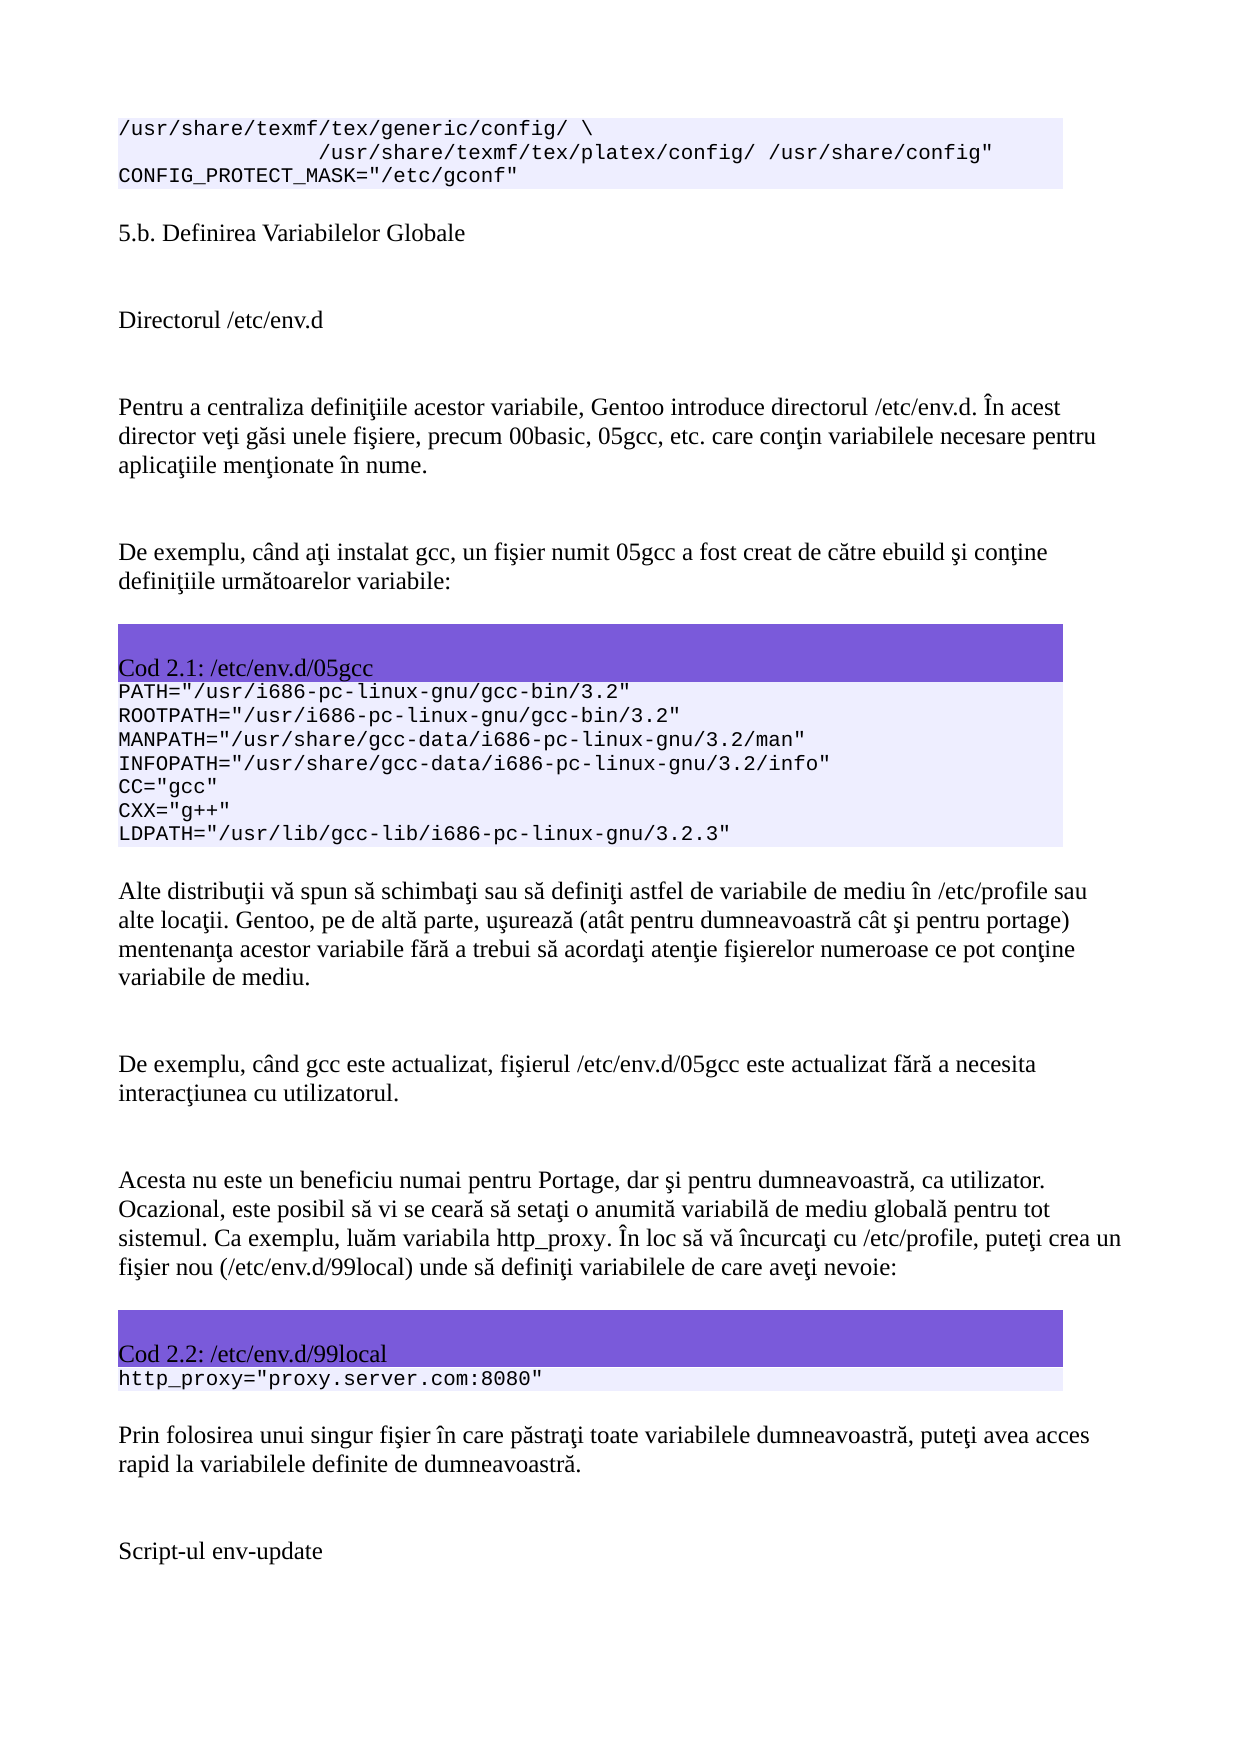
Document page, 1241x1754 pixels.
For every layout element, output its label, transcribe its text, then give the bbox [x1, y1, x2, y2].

table_cell /usr/share/texmf/tex/generic/config/ \ /usr/share/texmf/tex/platex/config/ /usr/share/config" CONFIG_PROTECT_MASK="/etc/gconf" [118, 118, 1063, 189]
text Directorul /etc/env.d [118, 305, 1122, 334]
text Prin folosirea unui singur fişier în care păstraţi toate variabilele dumneavoastră, puteţi avea acces rapid la variabilele definite de dumneavoastră. [118, 1420, 1122, 1478]
text Alte distribuţii vă spun să schimbaţi sau să definiţi astfel de variabile de mediu în /etc/profile sau alte locaţii. Gentoo, pe de altă parte, uşurează (atât pentru dumneavoastră cât şi pentru portage) mentenanţa acestor variabile fără a trebui să acordaţi atenţie fişierelor numeroase ce pot conţine variabile de mediu. [118, 876, 1122, 991]
text Pentru a centraliza definiţiile acestor variabile, Gentoo introduce directorul /etc/env.d. În acest director veţi găsi unele fişiere, precum 00basic, 05gcc, etc. care conţin variabilele necesare pentru aplicaţiile menţionate în nume. [118, 392, 1122, 479]
table_cell PATH="/usr/i686-pc-linux-gnu/gcc-bin/3.2" ROOTPATH="/usr/i686-pc-linux-gnu/gcc-bin/3.2" MANPATH="/usr/share/gcc-data/i686-pc-linux-gnu/3.2/man" INFOPATH="/usr/share/gcc-data/i686-pc-linux-gnu/3.2/info" CC="gcc" CXX="g++" LDPATH="/usr/lib/gcc-lib/i686-pc-linux-gnu/3.2.3" [118, 682, 1063, 847]
text De exemplu, când gcc este actualizat, fişierul /etc/env.d/05gcc este actualizat fără a necesita interacţiunea cu utilizatorul. [118, 1049, 1122, 1107]
text Acesta nu este un beneficiu numai pentru Portage, dar şi pentru dumneavoastră, ca utilizator. Ocazional, este posibil să vi se ceară să setaţi o anumită variabilă de mediu globală pentru tot sistemul. Ca exemplu, luăm variabila http_proxy. În loc să vă încurcaţi cu /etc/profile, puteţi crea un fişier nou (/etc/env.d/99local) unde să definiţi variabilele de care aveţi nevoie: [118, 1165, 1122, 1280]
text Script-ul env-update [118, 1536, 1122, 1565]
text De exemplu, când aţi instalat gcc, un fişier numit 05gcc a fost creat de către ebuild şi conţine definiţiile următoarelor variabile: [118, 537, 1122, 594]
table_header Cod 2.1: /etc/env.d/05gcc [118, 624, 1063, 682]
table_header Cod 2.2: /etc/env.d/99local [118, 1310, 1063, 1367]
table_cell http_proxy="proxy.server.com:8080" [118, 1368, 1063, 1391]
text 5.b. Definirea Variabilelor Globale [118, 218, 1122, 247]
